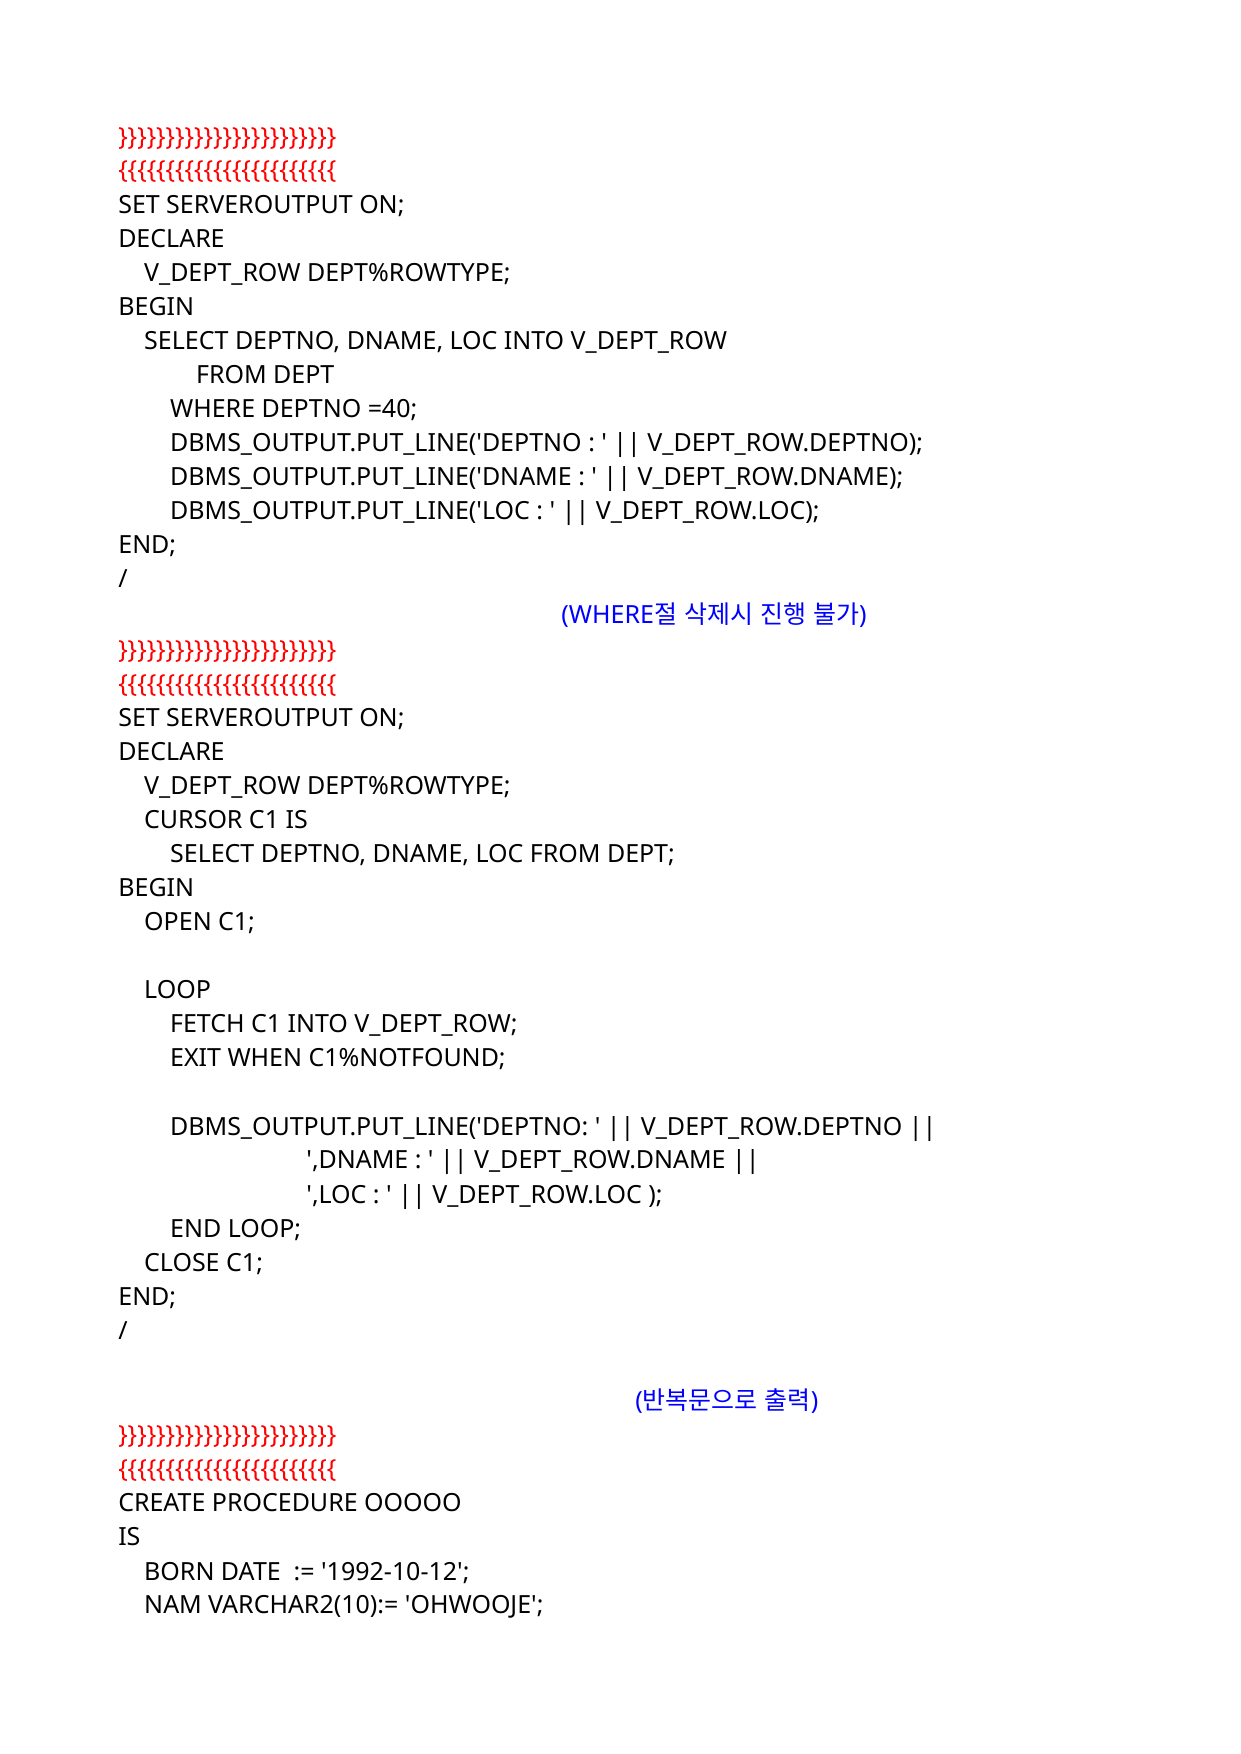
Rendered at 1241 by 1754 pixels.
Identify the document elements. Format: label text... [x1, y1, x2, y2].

text V_DEPT_ROW DEPT%ROWTYPE; [118, 254, 1122, 288]
text DECLARE [118, 733, 1122, 767]
text DBMS_OUTPUT.PUT_LINE('LOC : ' || V_DEPT_ROW.LOC); [118, 493, 1122, 527]
text ',LOC : ' || V_DEPT_ROW.LOC ); [118, 1176, 1122, 1210]
text SELECT DEPTNO, DNAME, LOC FROM DEPT; [118, 836, 1122, 870]
text (WHERE절 삭제시 진행 불가) [118, 595, 1122, 631]
text FETCH C1 INTO V_DEPT_ROW; [118, 1006, 1122, 1040]
text EXIT WHEN C1%NOTFOUND; [118, 1040, 1122, 1074]
text V_DEPT_ROW DEPT%ROWTYPE; [118, 767, 1122, 802]
text CURSOR C1 IS [118, 802, 1122, 836]
text NAM VARCHAR2(10):= 'OHWOOJE'; [118, 1587, 1122, 1621]
text FROM DEPT [118, 357, 1122, 391]
text DECLARE [118, 220, 1122, 254]
text BORN DATE := '1992-10-12'; [118, 1553, 1122, 1587]
text ',DNAME : ' || V_DEPT_ROW.DNAME || [118, 1142, 1122, 1176]
text (반복문으로 출력) [118, 1381, 1122, 1417]
text / [118, 1312, 1122, 1347]
text IS [118, 1519, 1122, 1553]
text END; [118, 1278, 1122, 1312]
text BEGIN [118, 288, 1122, 322]
text {{{{{{{{{{{{{{{{{{{{{{{ [118, 665, 1122, 699]
text DBMS_OUTPUT.PUT_LINE('DEPTNO : ' || V_DEPT_ROW.DEPTNO); [118, 425, 1122, 459]
text CREATE PROCEDURE OOOOO [118, 1485, 1122, 1519]
text }}}}}}}}}}}}}}}}}}}}}}} [118, 118, 1122, 152]
text }}}}}}}}}}}}}}}}}}}}}}} [118, 631, 1122, 665]
text SELECT DEPTNO, DNAME, LOC INTO V_DEPT_ROW [118, 322, 1122, 357]
text DBMS_OUTPUT.PUT_LINE('DEPTNO: ' || V_DEPT_ROW.DEPTNO || [118, 1108, 1122, 1142]
text / [118, 561, 1122, 595]
text }}}}}}}}}}}}}}}}}}}}}}} [118, 1417, 1122, 1451]
text SET SERVEROUTPUT ON; [118, 699, 1122, 733]
text DBMS_OUTPUT.PUT_LINE('DNAME : ' || V_DEPT_ROW.DNAME); [118, 459, 1122, 493]
text BEGIN [118, 870, 1122, 904]
text END; [118, 527, 1122, 561]
text CLOSE C1; [118, 1244, 1122, 1278]
text END LOOP; [118, 1210, 1122, 1244]
text {{{{{{{{{{{{{{{{{{{{{{{ [118, 1451, 1122, 1485]
text LOOP [118, 972, 1122, 1006]
text WHERE DEPTNO =40; [118, 391, 1122, 425]
text SET SERVEROUTPUT ON; [118, 186, 1122, 220]
text {{{{{{{{{{{{{{{{{{{{{{{ [118, 152, 1122, 186]
text OPEN C1; [118, 904, 1122, 938]
